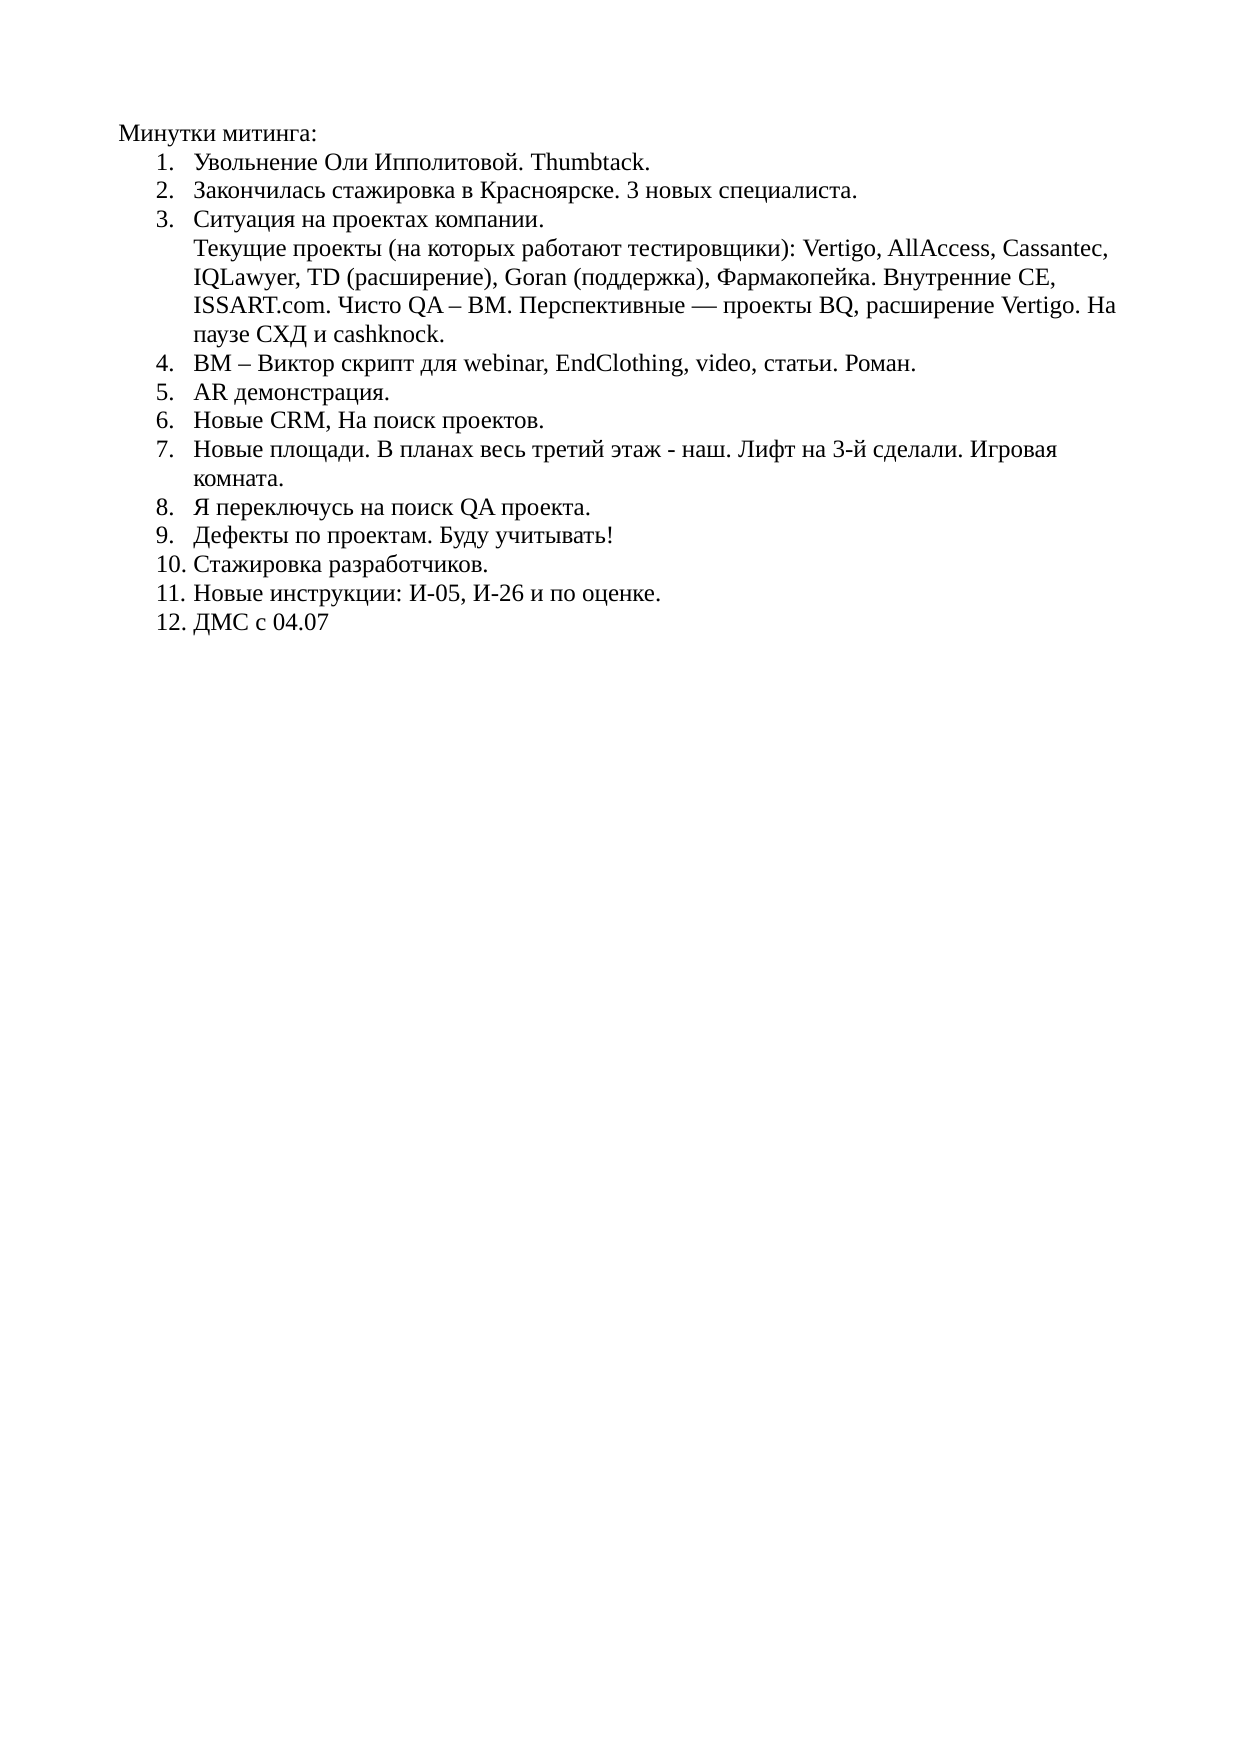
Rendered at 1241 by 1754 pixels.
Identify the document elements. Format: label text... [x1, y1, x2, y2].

list ДМС с 04.07 [156, 607, 1122, 636]
list Новые инструкции: И-05, И-26 и по оценке. [156, 578, 1122, 607]
list Стажировка разработчиков. [156, 549, 1122, 578]
text Минутки митинга: [118, 118, 1122, 147]
list Я переключусь на поиск QA проекта. [156, 492, 1122, 521]
list Увольнение Оли Ипполитовой. Thumbtack. [156, 147, 1122, 176]
list BM – Виктор скрипт для webinar, EndClothing, video, статьи. Роман. [156, 348, 1122, 377]
list Дефекты по проектам. Буду учитывать! [156, 521, 1122, 549]
list Новые площади. В планах весь третий этаж - наш. Лифт на 3-й сделали. Игровая комната. [156, 434, 1122, 492]
list Новые CRM, На поиск проектов. [156, 406, 1122, 434]
list Ситуация на проектах компании. Текущие проекты (на которых работают тестировщики): Vertigo, AllAccess, Cassantec, IQLawyer, TD (расширение), Goran (поддержка), Фармакопейка. Внутренние CE, ISSART.com. Чисто QA – BM. Перспективные — проекты BQ, расширение Vertigo. На паузе СХД и cashknock. [156, 204, 1122, 348]
list AR демонстрация. [156, 377, 1122, 406]
list Закончилась стажировка в Красноярске. 3 новых специалиста. [156, 176, 1122, 204]
